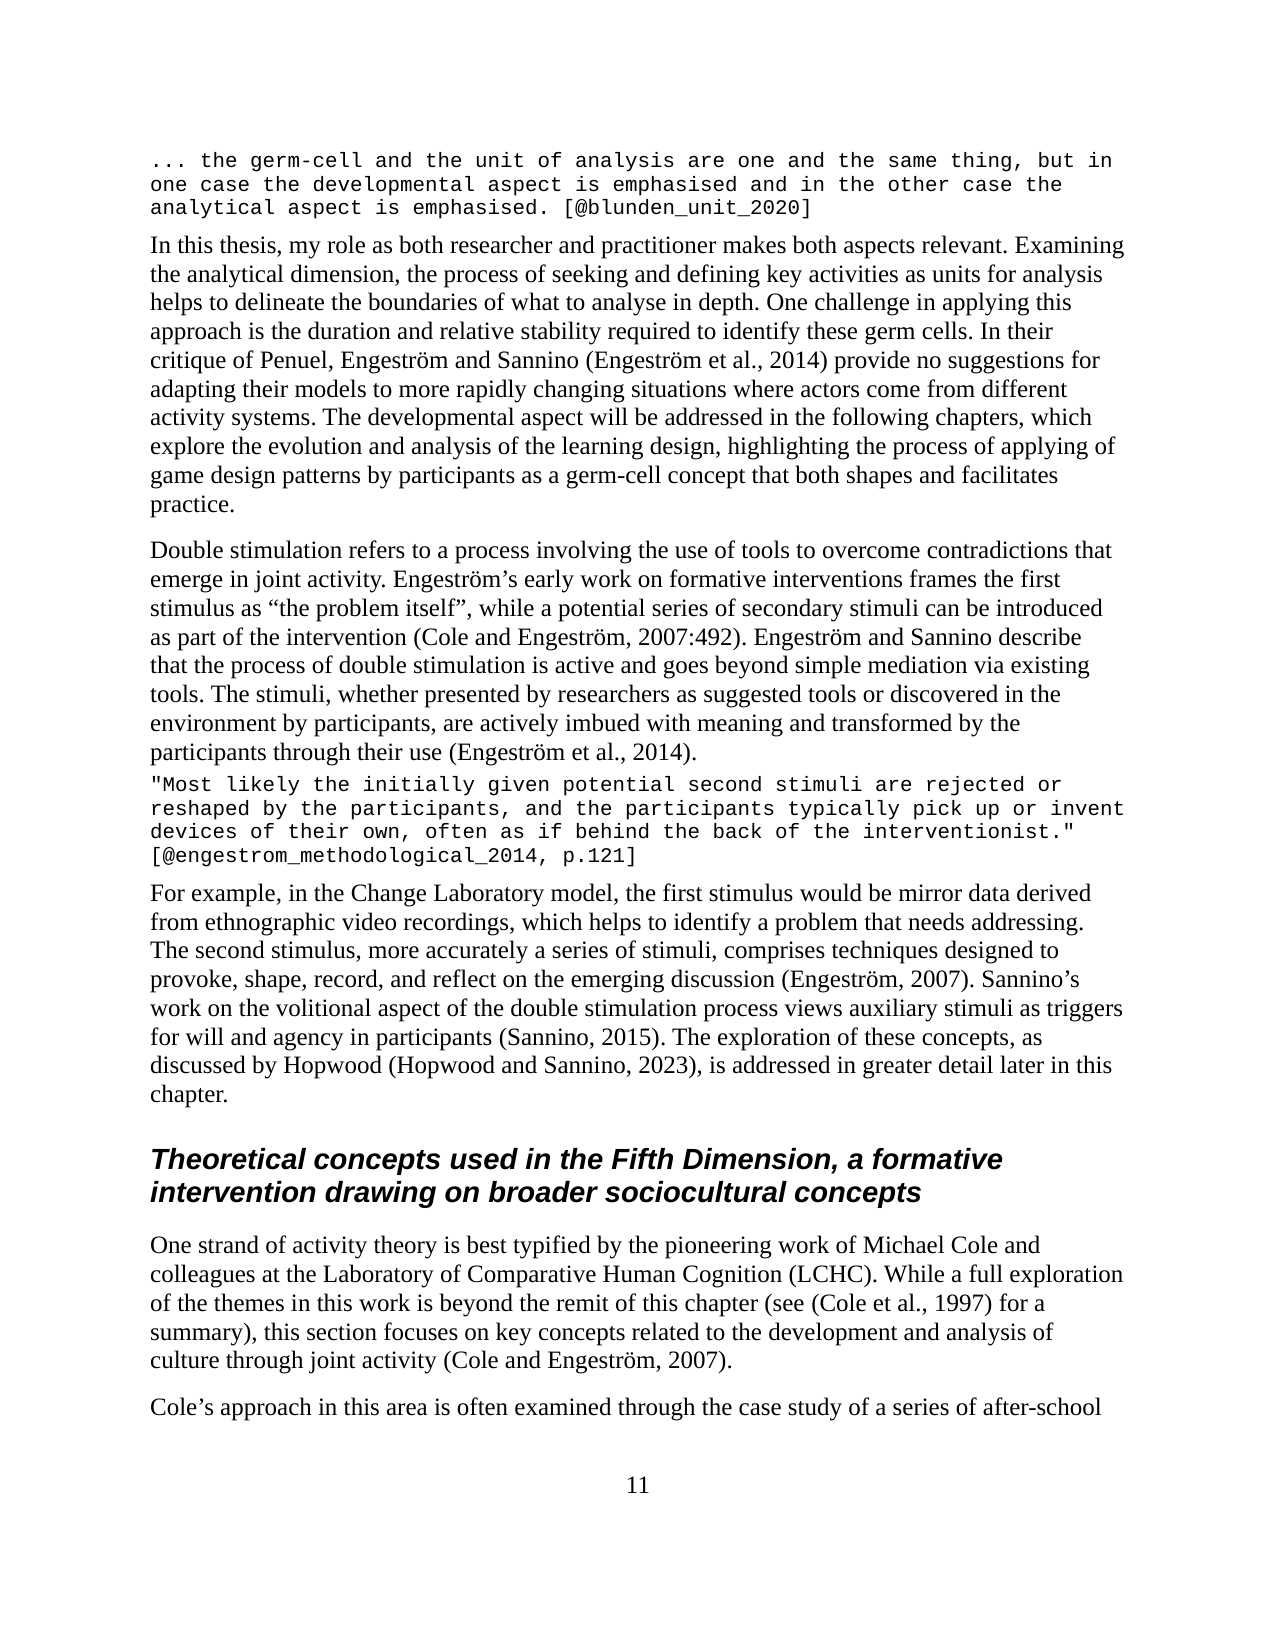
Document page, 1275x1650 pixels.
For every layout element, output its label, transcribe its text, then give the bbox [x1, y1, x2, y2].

text Cole’s approach in this area is often examined through the case study of a series of after-school [150, 1392, 1125, 1421]
text One strand of activity theory is best typified by the pioneering work of Michael Cole and colleagues at the Laboratory of Comparative Human Cognition (LCHC). While a full exploration of the themes in this work is beyond the remit of this chapter (see (Cole et al., 1997) for a summary), this section focuses on key concepts related to the development and analysis of culture through joint activity (Cole and Engeström, 2007). [150, 1230, 1125, 1374]
text "Most likely the initially given potential second stimuli are rejected or reshaped by the participants, and the participants typically pick up or invent devices of their own, often as if behind the back of the interventionist." [@engestrom_methodological_2014, p.121] [150, 774, 1125, 869]
text Double stimulation refers to a process involving the use of tools to overcome contradictions that emerge in joint activity. Engeström’s early work on formative interventions frames the first stimulus as “the problem itself”, while a potential series of secondary stimuli can be introduced as part of the intervention (Cole and Engeström, 2007:492). Engeström and Sannino describe that the process of double stimulation is active and goes beyond simple mediation via existing tools. The stimuli, whether presented by researchers as suggested tools or discovered in the environment by participants, are actively imbued with meaning and transformed by the participants through their use (Engeström et al., 2014). [150, 535, 1125, 765]
subtitle Theoretical concepts used in the Fifth Dimension, a formative intervention drawing on broader sociocultural concepts [150, 1142, 1125, 1209]
text ... the germ-cell and the unit of analysis are one and the same thing, but in one case the developmental aspect is emphasised and in the other case the analytical aspect is emphasised. [@blunden_unit_2020] [150, 150, 1125, 221]
text In this thesis, my role as both researcher and practitioner makes both aspects relevant. Examining the analytical dimension, the process of seeking and defining key activities as units for analysis helps to delineate the boundaries of what to analyse in depth. One challenge in applying this approach is the duration and relative stability required to identify these germ cells. In their critique of Penuel, Engeström and Sannino (Engeström et al., 2014) provide no suggestions for adapting their models to more rapidly changing situations where actors come from different activity systems. The developmental aspect will be addressed in the following chapters, which explore the evolution and analysis of the learning design, highlighting the process of applying of game design patterns by participants as a germ-cell concept that both shapes and facilitates practice. [150, 230, 1125, 517]
text For example, in the Change Laboratory model, the first stimulus would be mirror data derived from ethnographic video recordings, which helps to identify a problem that needs addressing. The second stimulus, more accurately a series of stimuli, comprises techniques designed to provoke, shape, record, and reflect on the emerging discussion (Engeström, 2007). Sannino’s work on the volitional aspect of the double stimulation process views auxiliary stimuli as triggers for will and agency in participants (Sannino, 2015). The exploration of these concepts, as discussed by Hopwood (Hopwood and Sannino, 2023), is addressed in greater detail later in this chapter. [150, 878, 1125, 1108]
